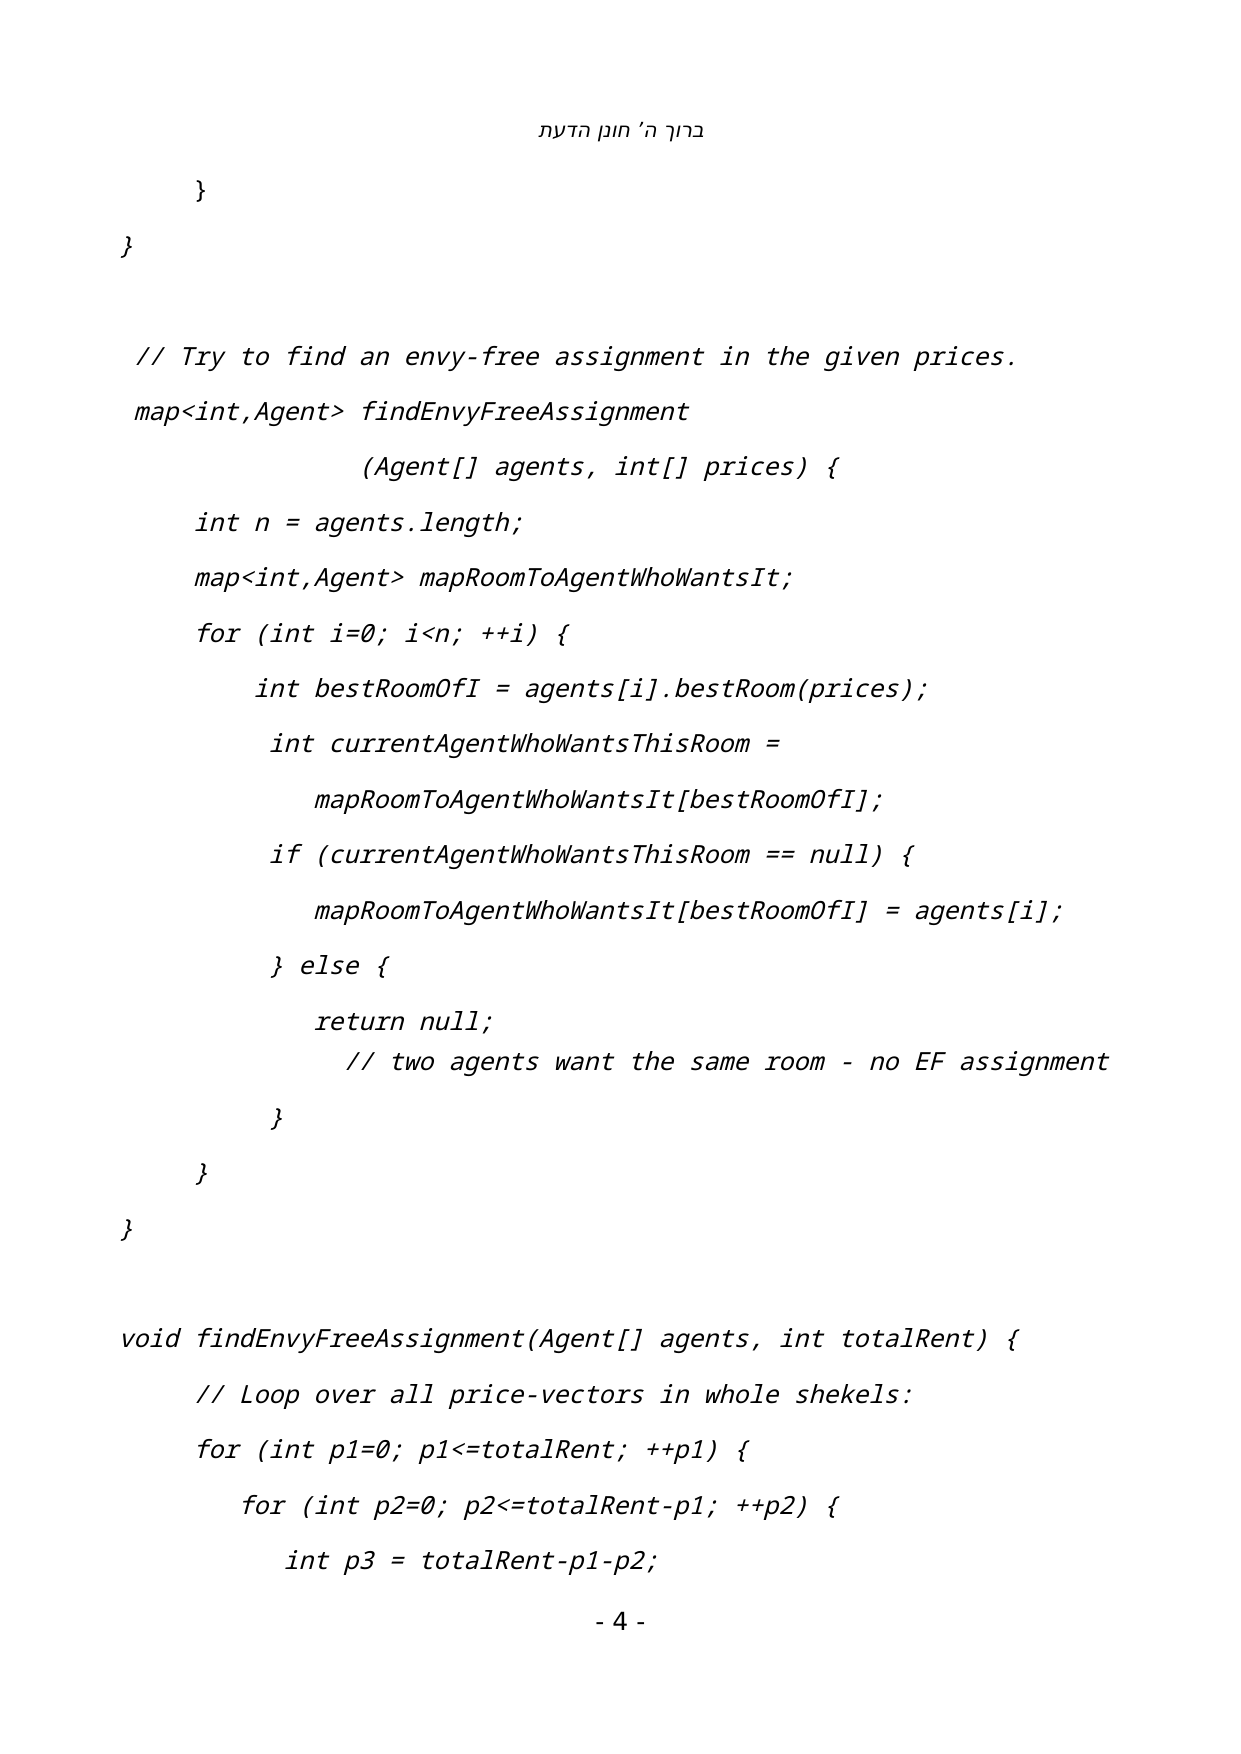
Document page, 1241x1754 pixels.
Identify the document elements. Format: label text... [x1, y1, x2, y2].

text (Agent[] agents, int[] prices) { [118, 449, 1122, 483]
text } else { [118, 948, 1122, 982]
text for (int p2=0; p2<=totalRent-p1; ++p2) { [118, 1487, 1122, 1521]
text void findEnvyFreeAssignment(Agent[] agents, int totalRent) { [118, 1321, 1122, 1355]
text map<int,Agent> findEnvyFreeAssignment [118, 393, 1122, 428]
text } [118, 1155, 1122, 1189]
text int p3 = totalRent-p1-p2; [118, 1543, 1122, 1577]
text int currentAgentWhoWantsThisRoom = [118, 726, 1122, 760]
text if (currentAgentWhoWantsThisRoom == null) { [118, 837, 1122, 871]
text for (int i=0; i<n; ++i) { [118, 615, 1122, 649]
text mapRoomToAgentWhoWantsIt[bestRoomOfI]; [118, 781, 1122, 816]
text } [118, 227, 1122, 261]
text } [118, 1210, 1122, 1244]
text for (int p1=0; p1<=totalRent; ++p1) { [118, 1432, 1122, 1466]
text } [118, 1099, 1122, 1133]
text int bestRoomOfI = agents[i].bestRoom(prices); [118, 671, 1122, 705]
text // Loop over all price-vectors in whole shekels: [118, 1376, 1122, 1411]
text } [118, 172, 1122, 206]
text map<int,Agent> mapRoomToAgentWhoWantsIt; [118, 560, 1122, 594]
text mapRoomToAgentWhoWantsIt[bestRoomOfI] = agents[i]; [118, 892, 1122, 926]
text // Try to find an envy-free assignment in the given prices. [118, 338, 1122, 372]
text return null; // two agents want the same room - no EF assignment [118, 1003, 1122, 1078]
text int n = agents.length; [118, 504, 1122, 538]
